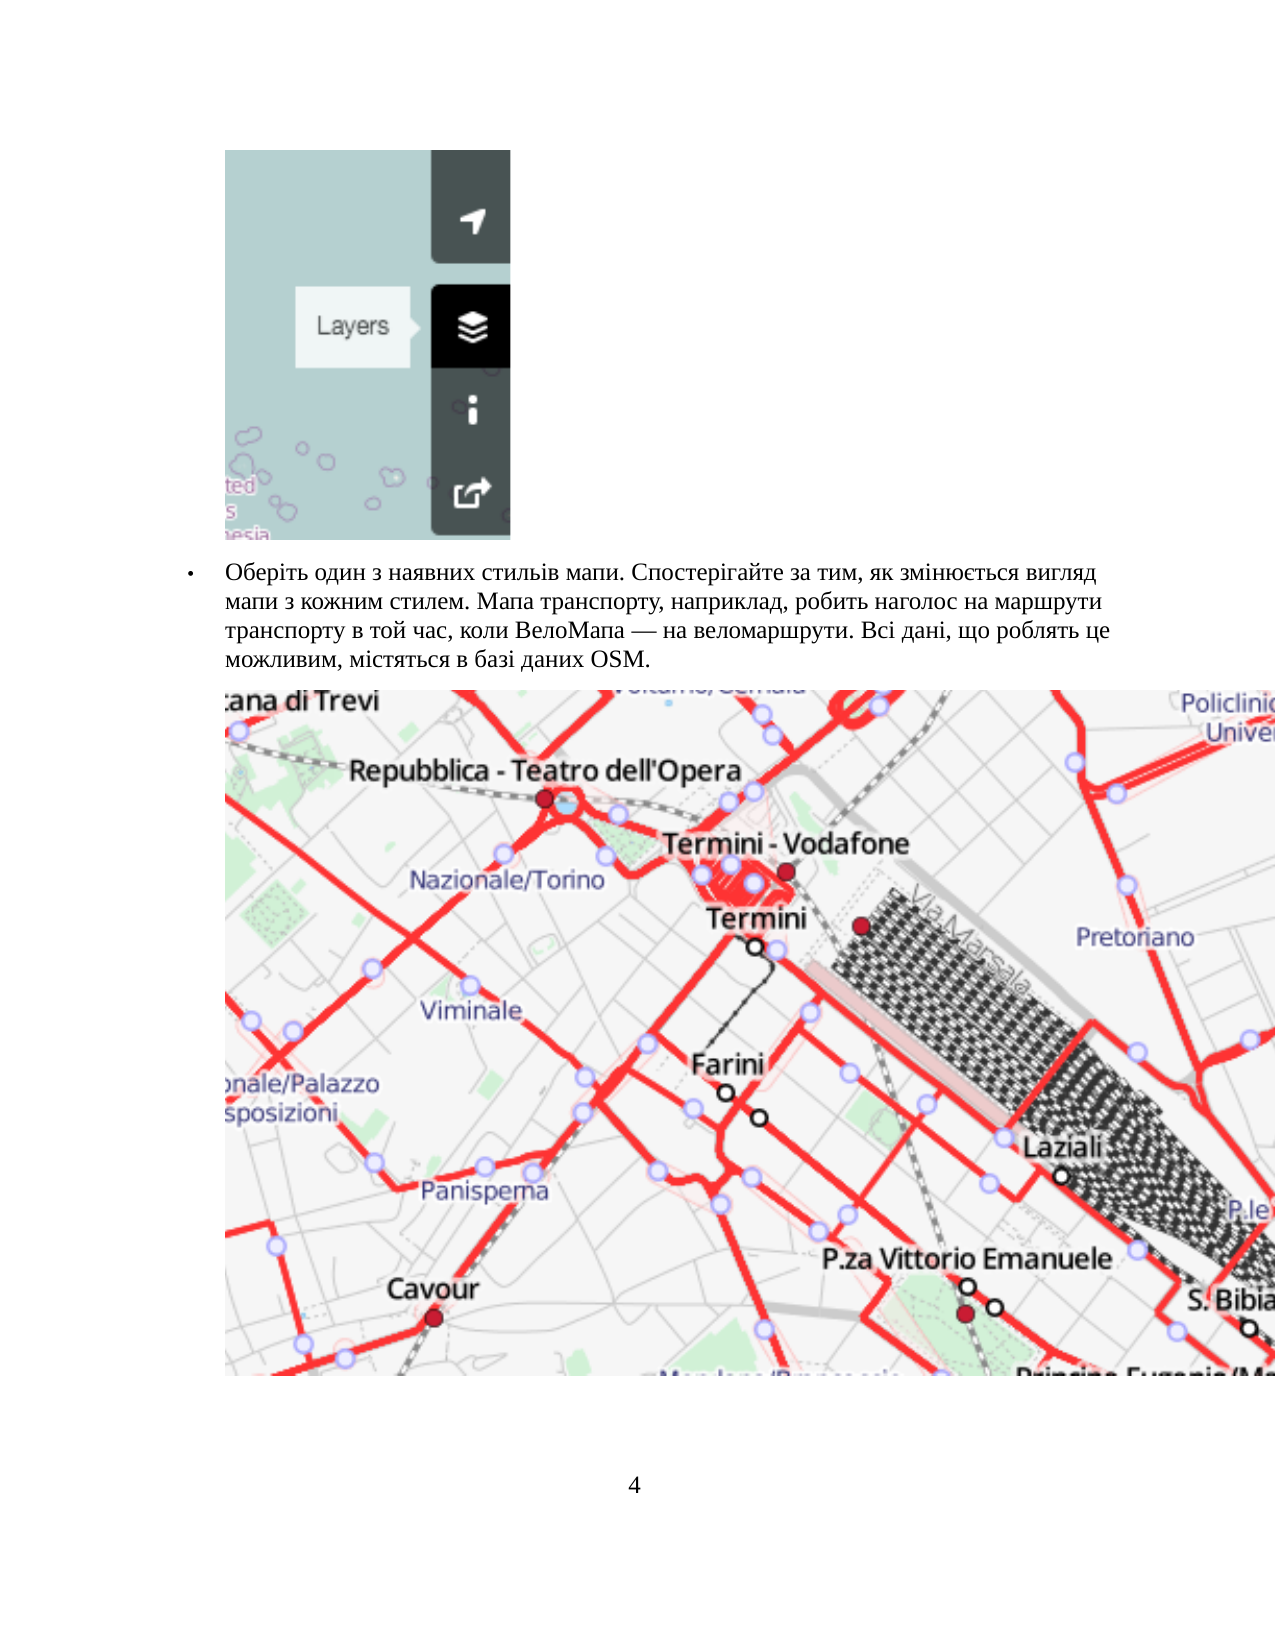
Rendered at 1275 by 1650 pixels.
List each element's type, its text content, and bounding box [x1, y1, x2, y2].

picture [225, 150, 511, 540]
list Оберіть один з наявних стильів мапи. Спостерігайте за тим, як змінюється вигляд мапи з кожним стилем. Мапа транспорту, наприклад, робить наголос на маршрути транспорту в той час, коли ВелоМапа — на веломаршрути. Всі дані, що роблять це можливим, містяться в базі даних OSM. [187, 557, 1125, 672]
picture [225, 690, 1275, 1376]
